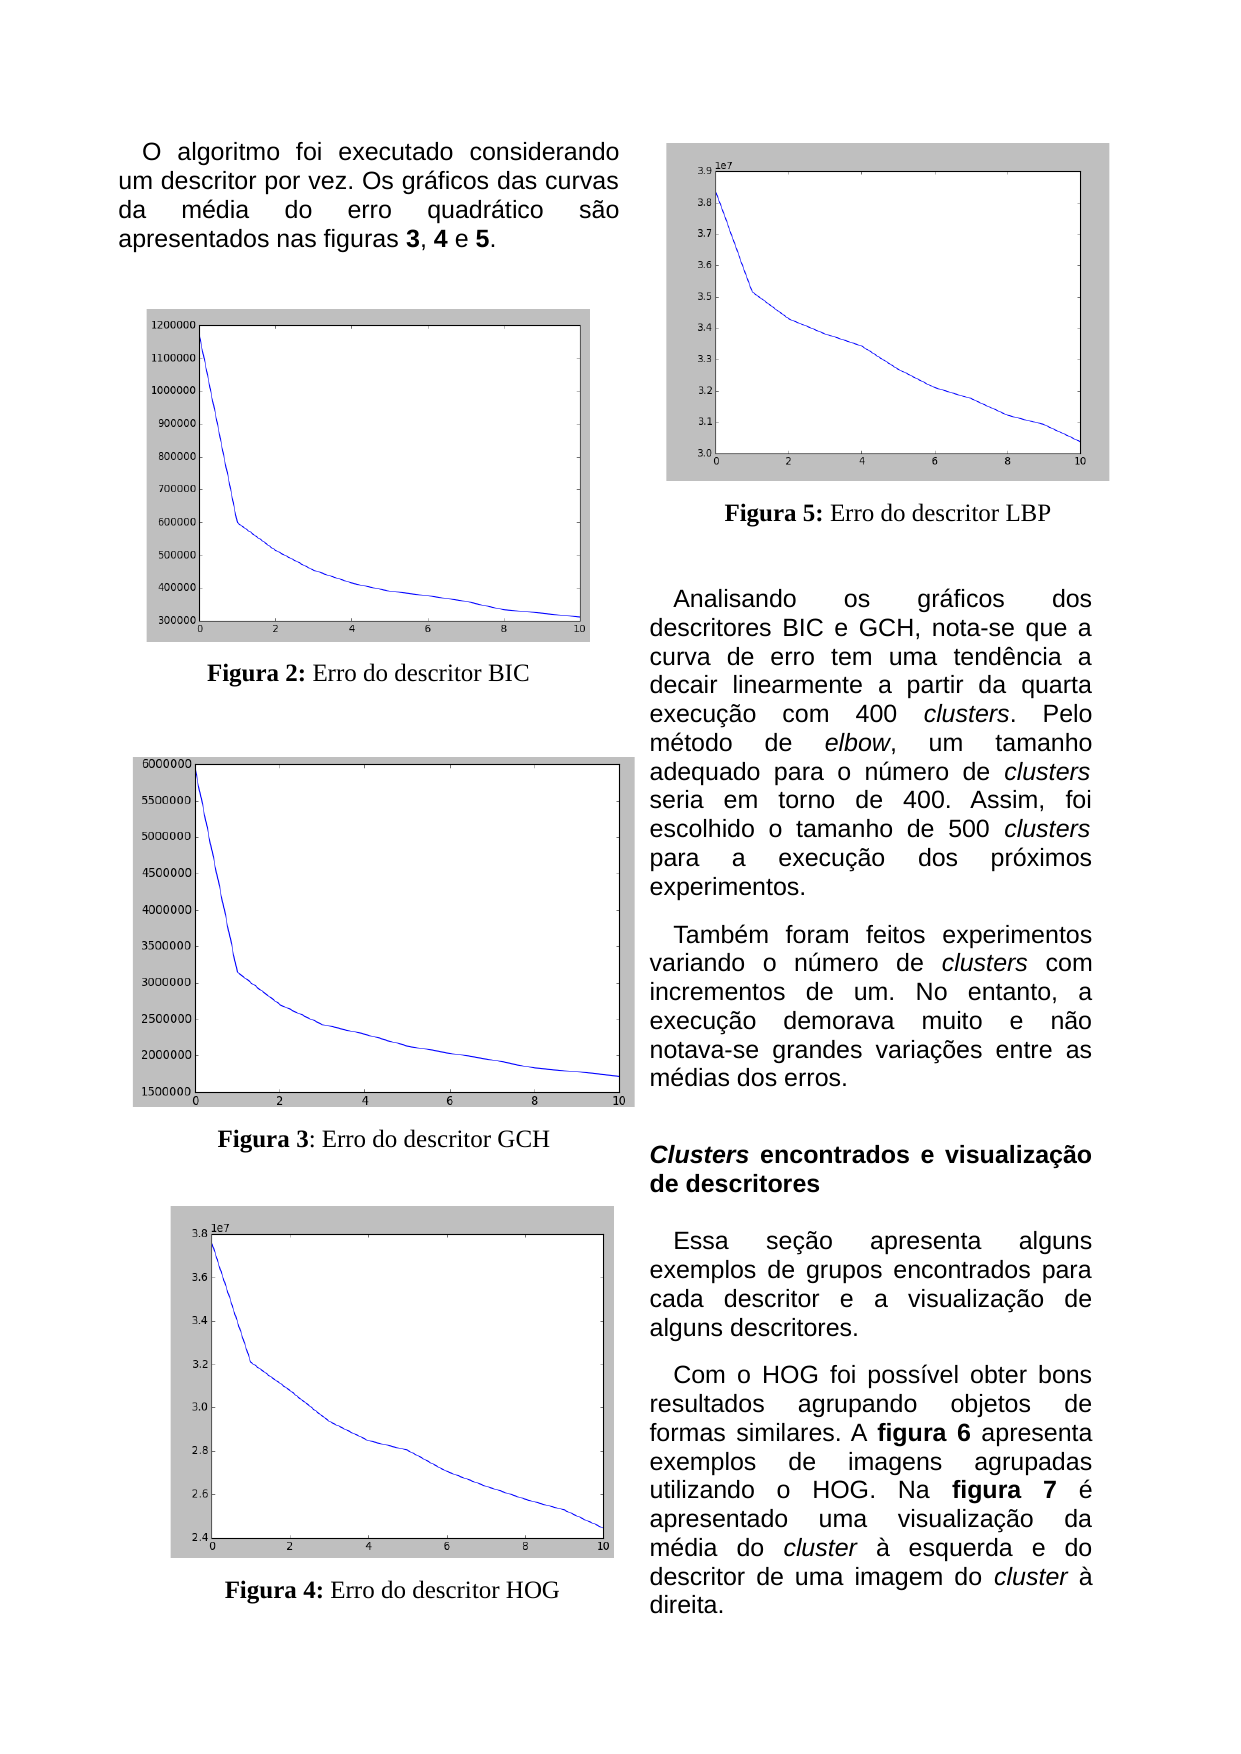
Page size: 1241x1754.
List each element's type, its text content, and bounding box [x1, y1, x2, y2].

text Essa seção apresenta alguns exemplos de grupos encontrados para cada descritor e a visualização de alguns descritores. [649, 1226, 1093, 1341]
picture [666, 143, 1110, 481]
text Também foram feitos experimentos variando o número de clusters com incrementos de um. No entanto, a execução demorava muito e não notava-se grandes variações entre as médias dos erros. [649, 920, 1093, 1092]
text Figura 2: Erro do descritor BIC [147, 658, 590, 687]
text Clusters encontrados e visualização de descritores [649, 1140, 1093, 1198]
picture [146, 309, 590, 642]
picture [132, 757, 635, 1107]
text Figura 5: Erro do descritor LBP [666, 498, 1109, 527]
text Figura 3: Erro do descritor GCH [133, 1124, 635, 1153]
text Com o HOG foi possível obter bons resultados agrupando objetos de formas similares. A figura 6 apresenta exemplos de imagens agrupadas utilizando o HOG. Na figura 7 é apresentado uma visualização da média do cluster à esquerda e do descritor de uma imagem do cluster à direita. [649, 1361, 1093, 1619]
text Analisando os gráficos dos descritores BIC e GCH, nota-se que a curva de erro tem uma tendência a decair linearmente a partir da quarta execução com 400 clusters. Pelo método de elbow, um tamanho adequado para o número de clusters seria em torno de 400. Assim, foi escolhido o tamanho de 500 clusters para a execução dos próximos experimentos. [649, 584, 1093, 901]
text O algoritmo foi executado considerando um descritor por vez. Os gráficos das curvas da média do erro quadrático são apresentados nas figuras 3, 4 e 5. [118, 137, 620, 252]
picture [170, 1206, 614, 1558]
text Figura 4: Erro do descritor HOG [171, 1575, 614, 1604]
